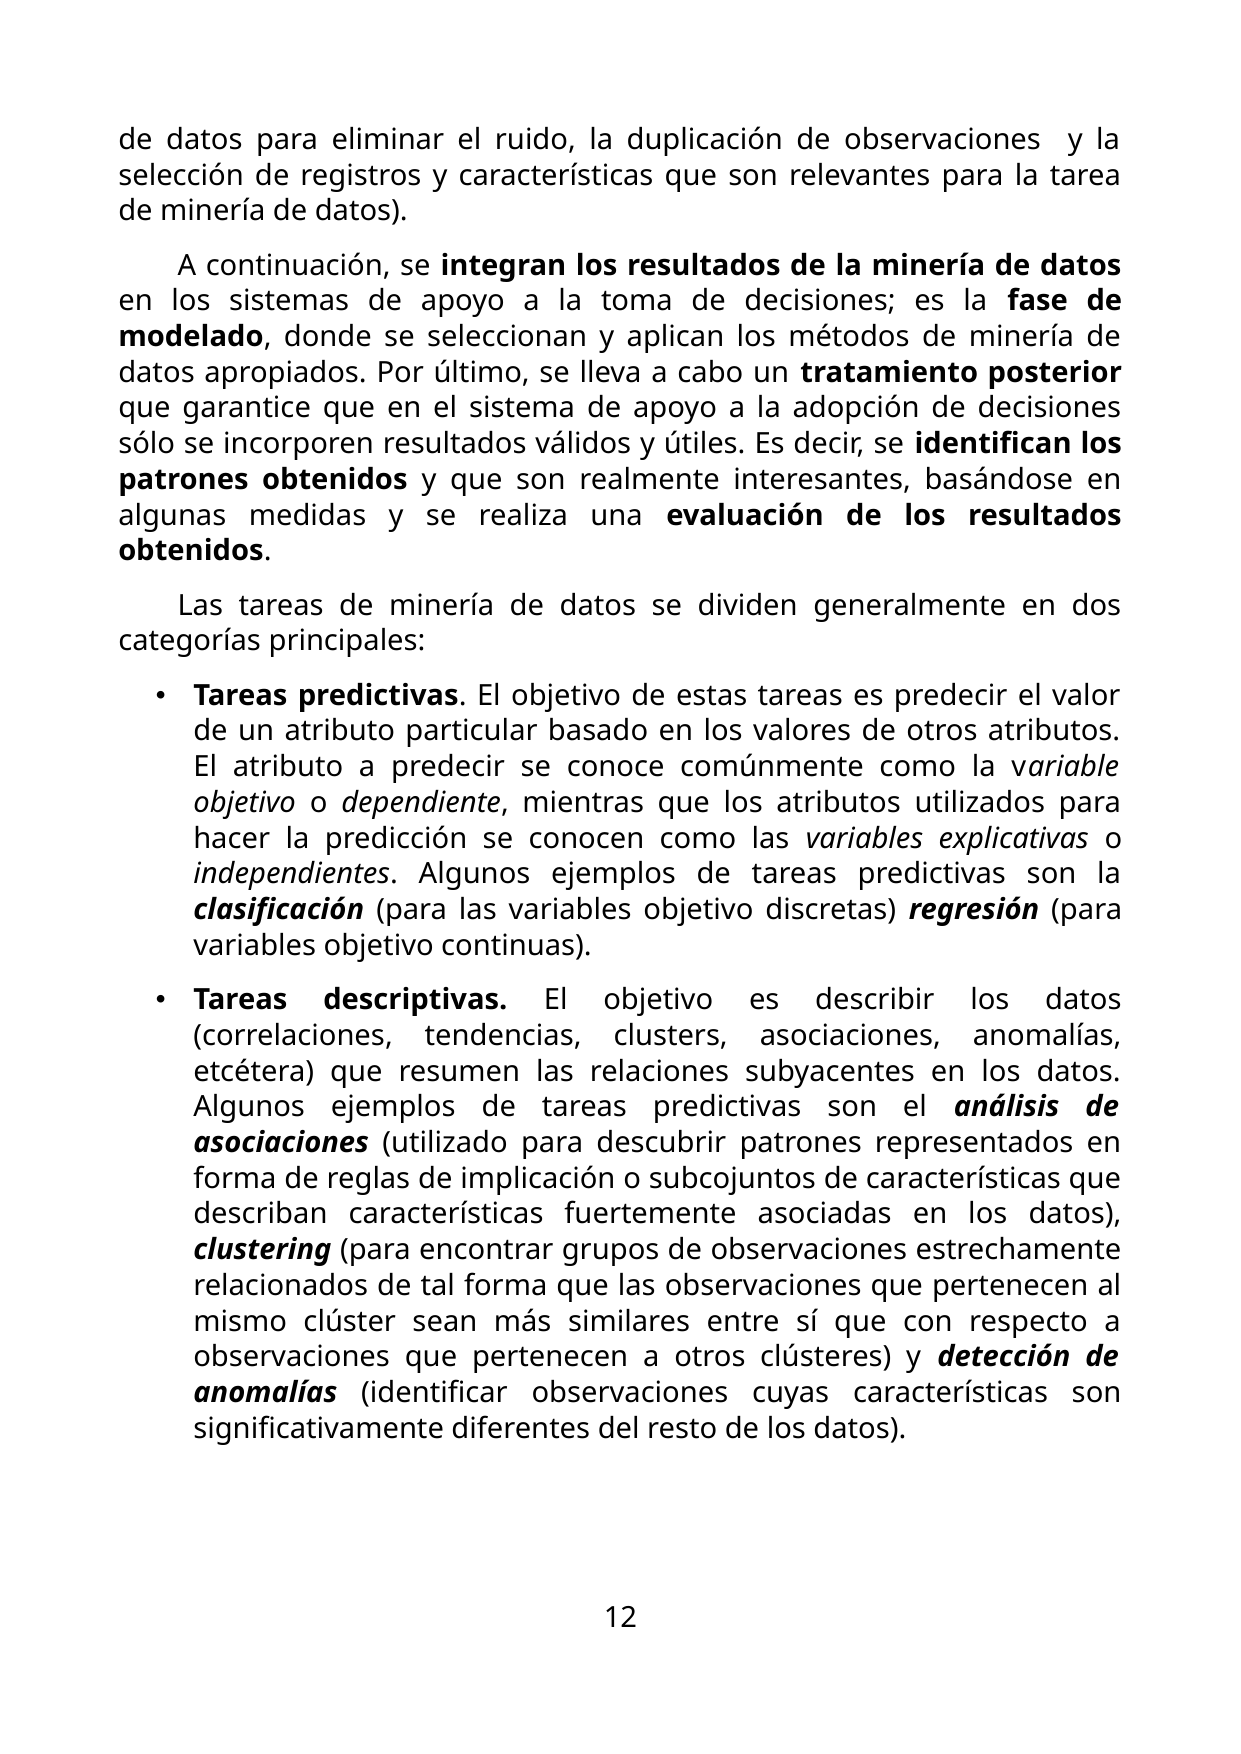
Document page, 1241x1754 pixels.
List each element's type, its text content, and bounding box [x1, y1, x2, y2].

list Tareas predictivas. El objetivo de estas tareas es predecir el valor de un atributo particular basado en los valores de otros atributos. El atributo a predecir se conoce comúnmente como la variable objetivo o dependiente, mientras que los atributos utilizados para hacer la predicción se conocen como las variables explicativas o independientes. Algunos ejemplos de tareas predictivas son la clasificación (para las variables objetivo discretas) regresión (para variables objetivo continuas). [156, 674, 1122, 964]
text Las tareas de minería de datos se dividen generalmente en dos categorías principales: [118, 584, 1122, 659]
list Tareas descriptivas. El objetivo es describir los datos (correlaciones, tendencias, clusters, asociaciones, anomalías, etcétera) que resumen las relaciones subyacentes en los datos. Algunos ejemplos de tareas predictivas son el análisis de asociaciones (utilizado para descubrir patrones representados en forma de reglas de implicación o subcojuntos de características que describan características fuertemente asociadas en los datos), clustering (para encontrar grupos de observaciones estrechamente relacionados de tal forma que las observaciones que pertenecen al mismo clúster sean más similares entre sí que con respecto a observaciones que pertenecen a otros clústeres) y detección de anomalías (identificar observaciones cuyas características son significativamente diferentes del resto de los datos). [156, 978, 1122, 1447]
text A continuación, se integran los resultados de la minería de datos en los sistemas de apoyo a la toma de decisiones; es la fase de modelado, donde se seleccionan y aplican los métodos de minería de datos apropiados. Por último, se lleva a cabo un tratamiento posterior que garantice que en el sistema de apoyo a la adopción de decisiones sólo se incorporen resultados válidos y útiles. Es decir, se identifican los patrones obtenidos y que son realmente interesantes, basándose en algunas medidas y se realiza una evaluación de los resultados obtenidos. [118, 244, 1122, 569]
text de datos para eliminar el ruido, la duplicación de observaciones y la selección de registros y características que son relevantes para la tarea de minería de datos). [118, 118, 1122, 229]
